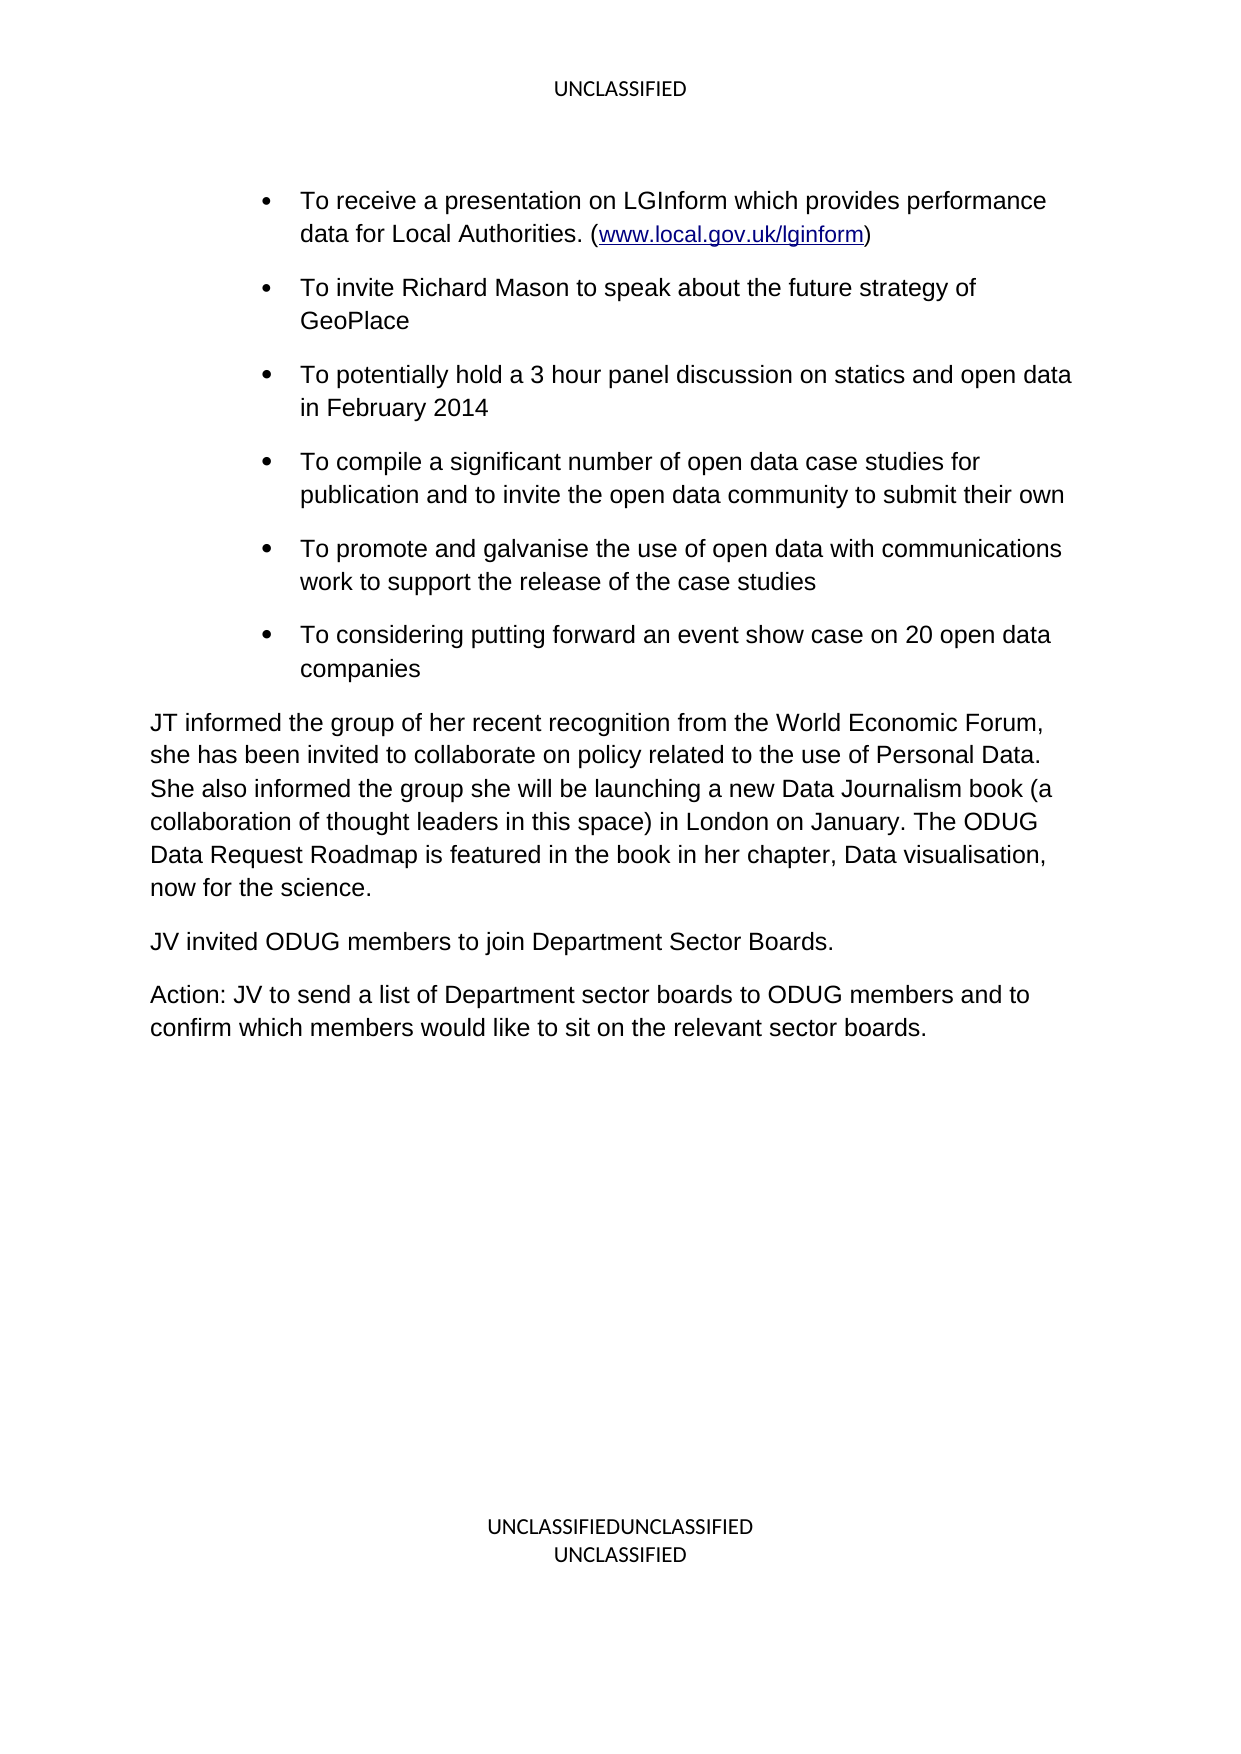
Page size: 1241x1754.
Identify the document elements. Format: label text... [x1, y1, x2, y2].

list To considering putting forward an event show case on 20 open data companies [262, 621, 1090, 682]
list To potentially hold a 3 hour panel discussion on statics and open data in February 2014 [262, 359, 1090, 421]
list To invite Richard Mason to speak about the future strategy of GeoPlace [262, 273, 1090, 334]
text JV invited ODUG members to join Department Sector Boards. [150, 926, 1090, 955]
text Action: JV to send a list of Department sector boards to ODUG members and to confirm which members would like to sit on the relevant sector boards. [150, 980, 1090, 1042]
list To promote and galvanise the use of open data with communications work to support the release of the case studies [262, 533, 1090, 595]
list To receive a presentation on LGInform which provides performance data for Local Authorities. (www.local.gov.uk/lginform) [262, 186, 1090, 248]
text JT informed the group of her recent recognition from the World Economic Forum, she has been invited to collaborate on policy related to the use of Personal Data. She also informed the group she will be launching a new Data Journalism book (a collaboration of thought leaders in this space) in London on January. The ODUG Data Request Roadmap is featured in the book in her chapter, Data visualisation, now for the science. [150, 707, 1090, 901]
list To compile a significant number of open data case studies for publication and to invite the open data community to submit their own [262, 447, 1090, 508]
